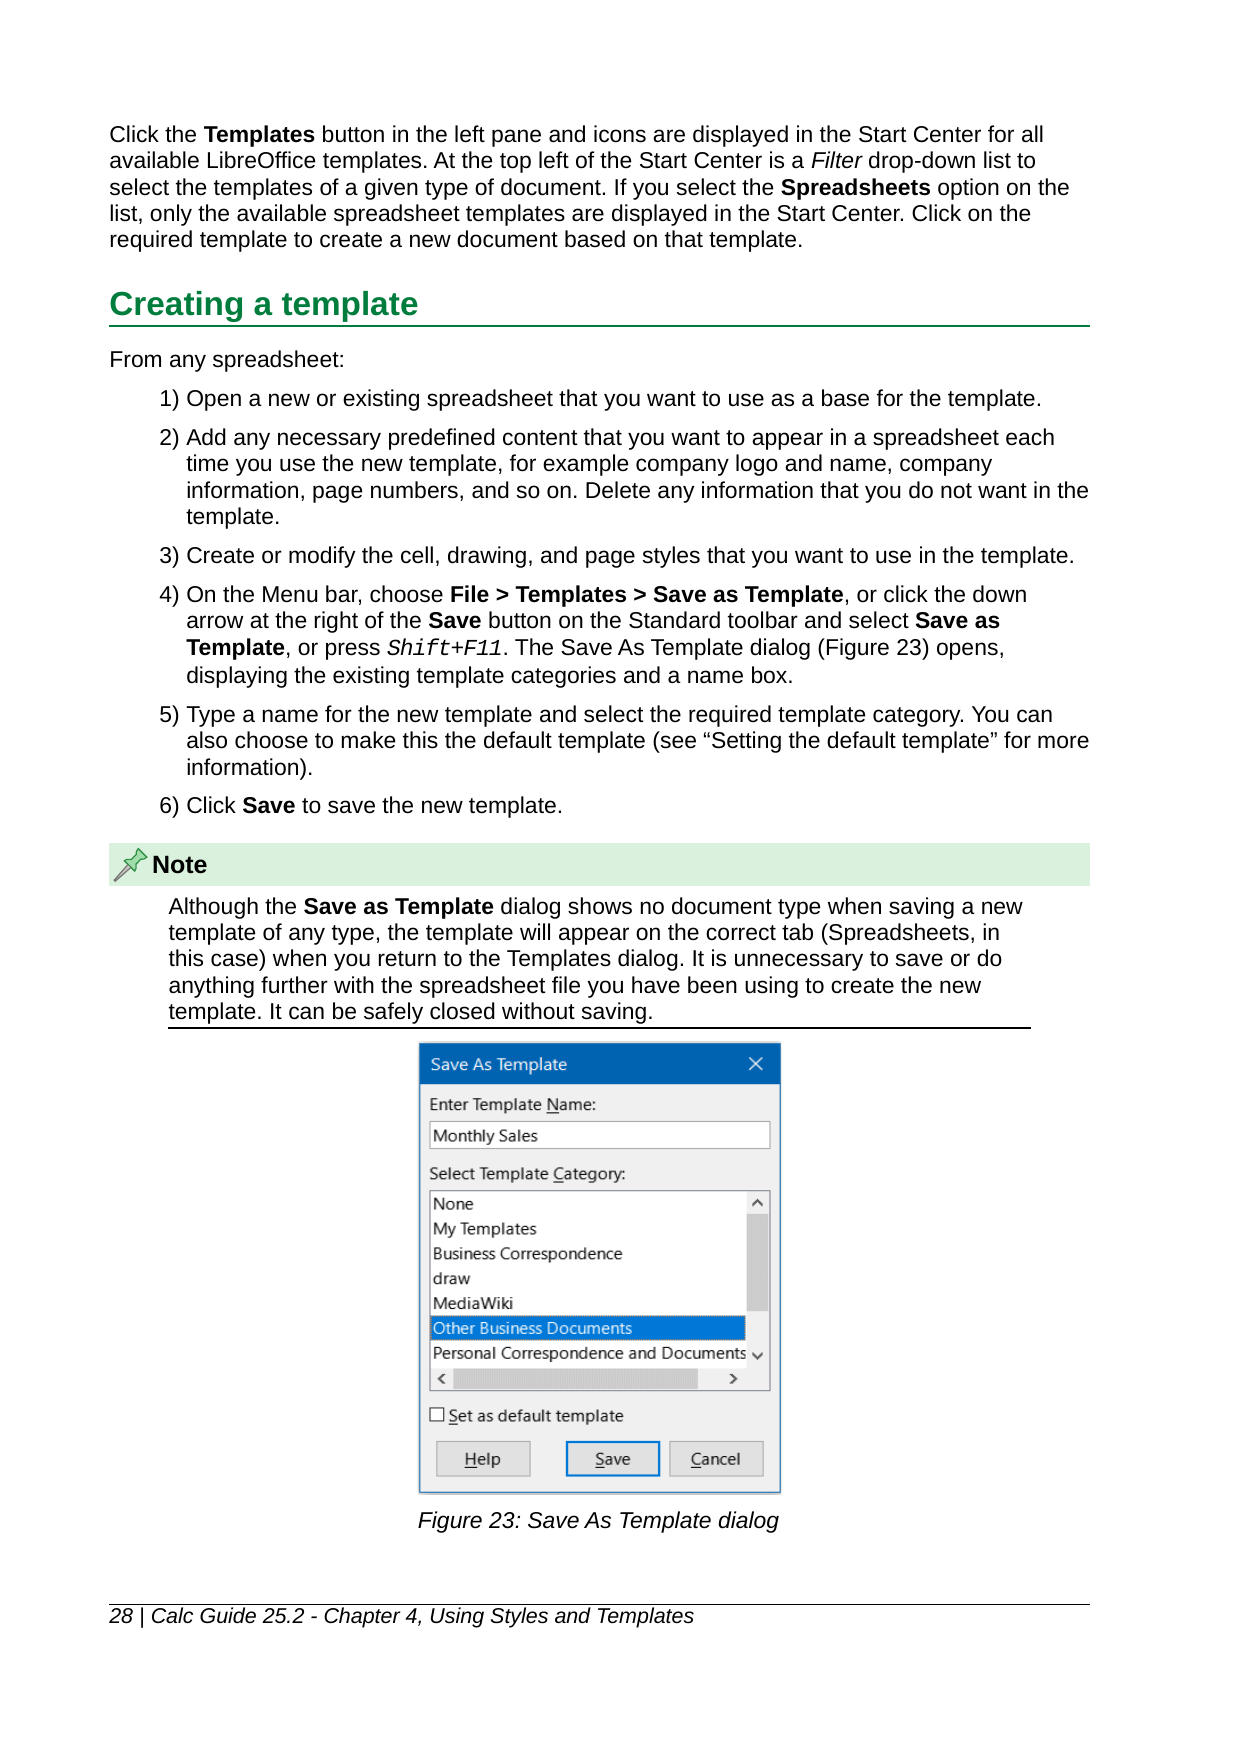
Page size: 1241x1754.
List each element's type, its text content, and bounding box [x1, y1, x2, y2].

subtitle Creating a template [109, 284, 1090, 325]
list Click Save to save the new template. [186, 792, 1090, 819]
list Type a name for the new template and select the required template category. You can also choose to make this the default template (see “Setting the default template” for more information). [186, 701, 1090, 780]
list Open a new or existing spreadsheet that you want to use as a base for the template. [186, 385, 1090, 412]
text Figure 23: Save As Template dialog [417, 1507, 782, 1534]
list Create or modify the cell, drawing, and page styles that you want to use in the template. [186, 542, 1090, 568]
picture [417, 1041, 782, 1495]
list Add any necessary predefined content that you want to appear in a spreadsheet each time you use the new template, for example company logo and name, company information, page numbers, and so on. Delete any information that you do not want in the template. [186, 424, 1090, 529]
list From any spreadsheet: [109, 346, 1090, 373]
list On the Menu bar, choose File > Templates > Save as Template, or click the down arrow at the right of the Save button on the Standard toolbar and select Save as Template, or press Shift+F11. The Save As Template dialog (Figure 23) opens, displaying the existing template categories and a name box. [186, 581, 1090, 688]
text Click the Templates button in the left pane and icons are displayed in the Start Center for all available LibreOffice templates. At the top left of the Start Center is a Filter drop-down list to select the templates of a given type of document. If you select the Spreadsheets option on the list, only the available spreadsheet templates are displayed in the Start Center. Click on the required template to create a new document based on that template. [109, 121, 1090, 253]
subtitle Note [109, 843, 1090, 886]
text Although the Save as Template dialog shows no document type when saving a new template of any type, the template will appear on the correct tab (Spreadsheets, in this case) when you return to the Templates dialog. It is unnecessary to save or do anything further with the spreadsheet file you have been using to create the new template. It can be safely closed without saving. [168, 893, 1031, 1027]
